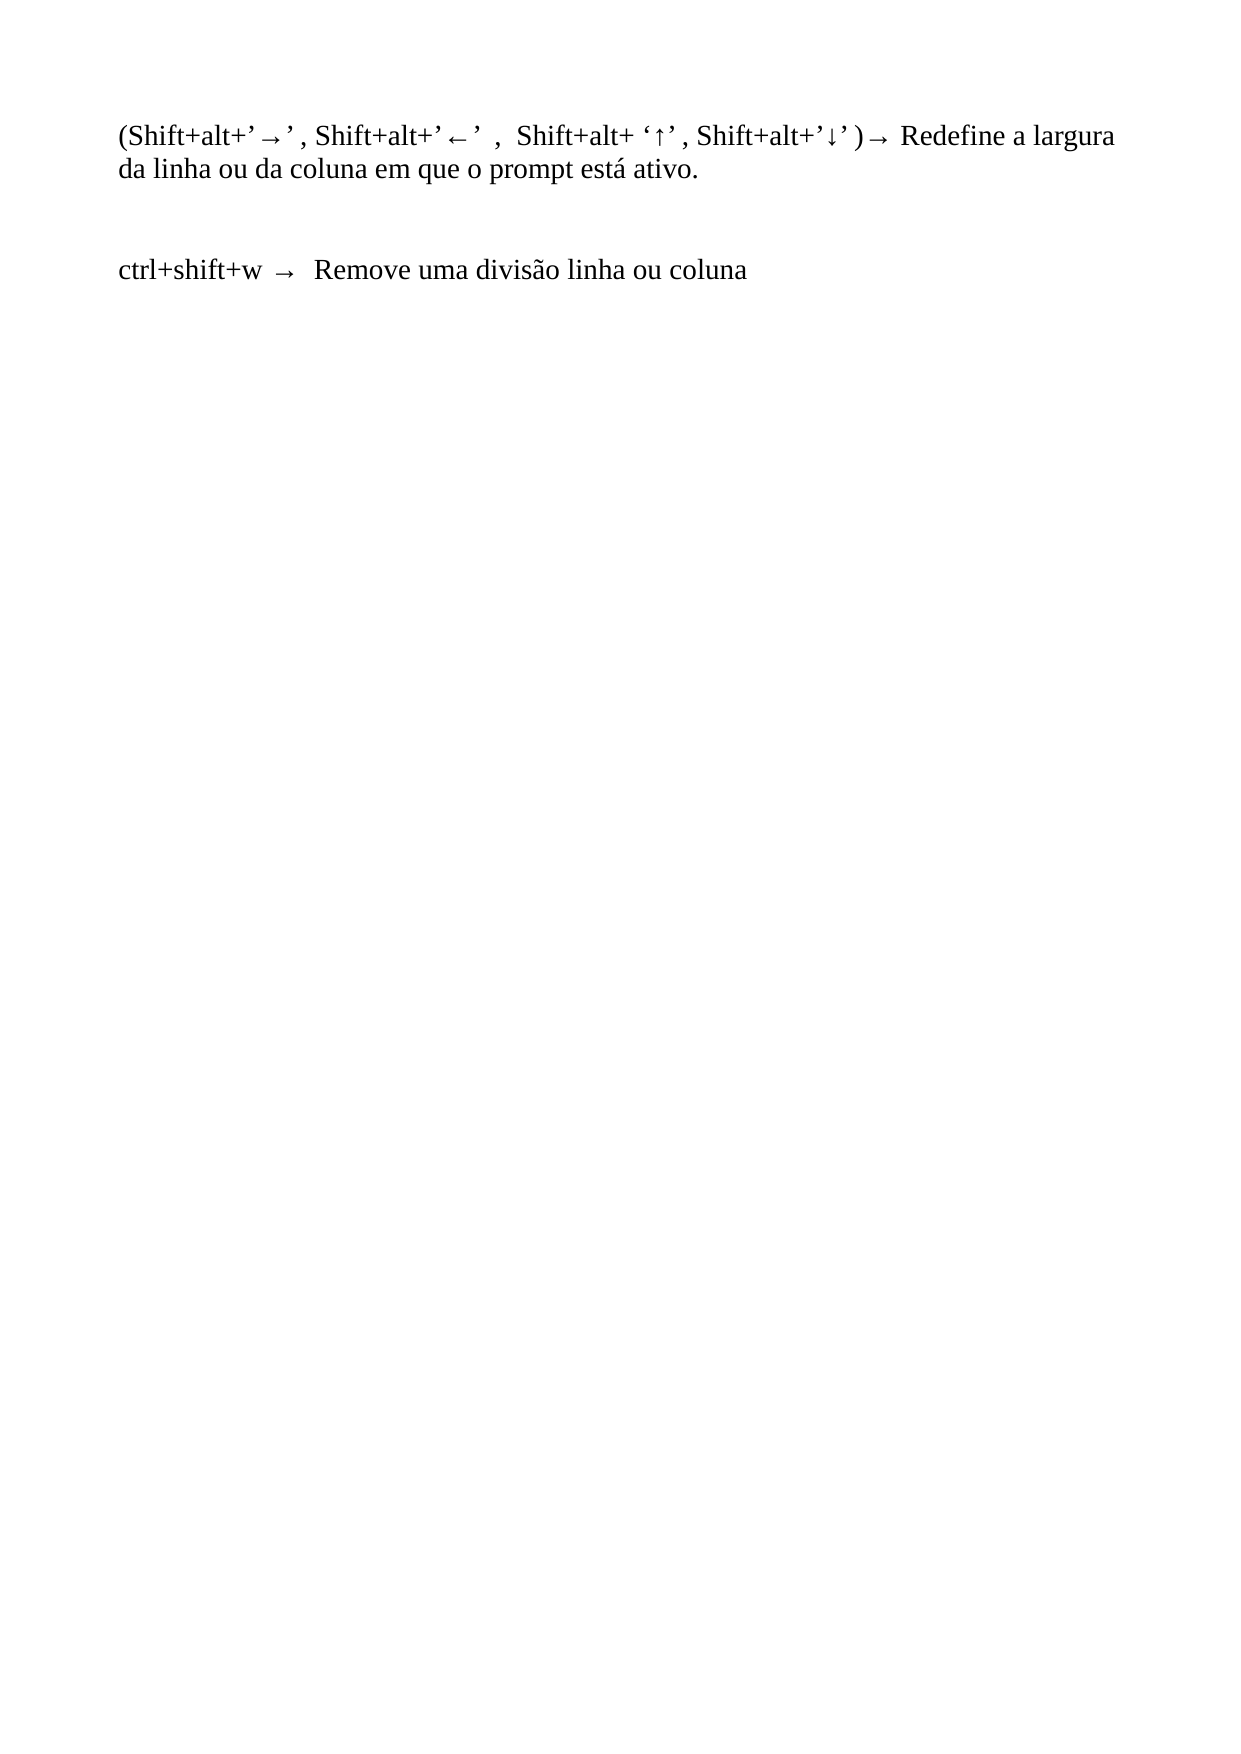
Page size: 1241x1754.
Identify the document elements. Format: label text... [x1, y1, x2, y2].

text (Shift+alt+’→’ , Shift+alt+’←’ , Shift+alt+ ‘↑’ , Shift+alt+’↓’ )→ Redefine a largura da linha ou da coluna em que o prompt está ativo. [118, 118, 1122, 185]
text ctrl+shift+w → Remove uma divisão linha ou coluna [118, 252, 1122, 286]
